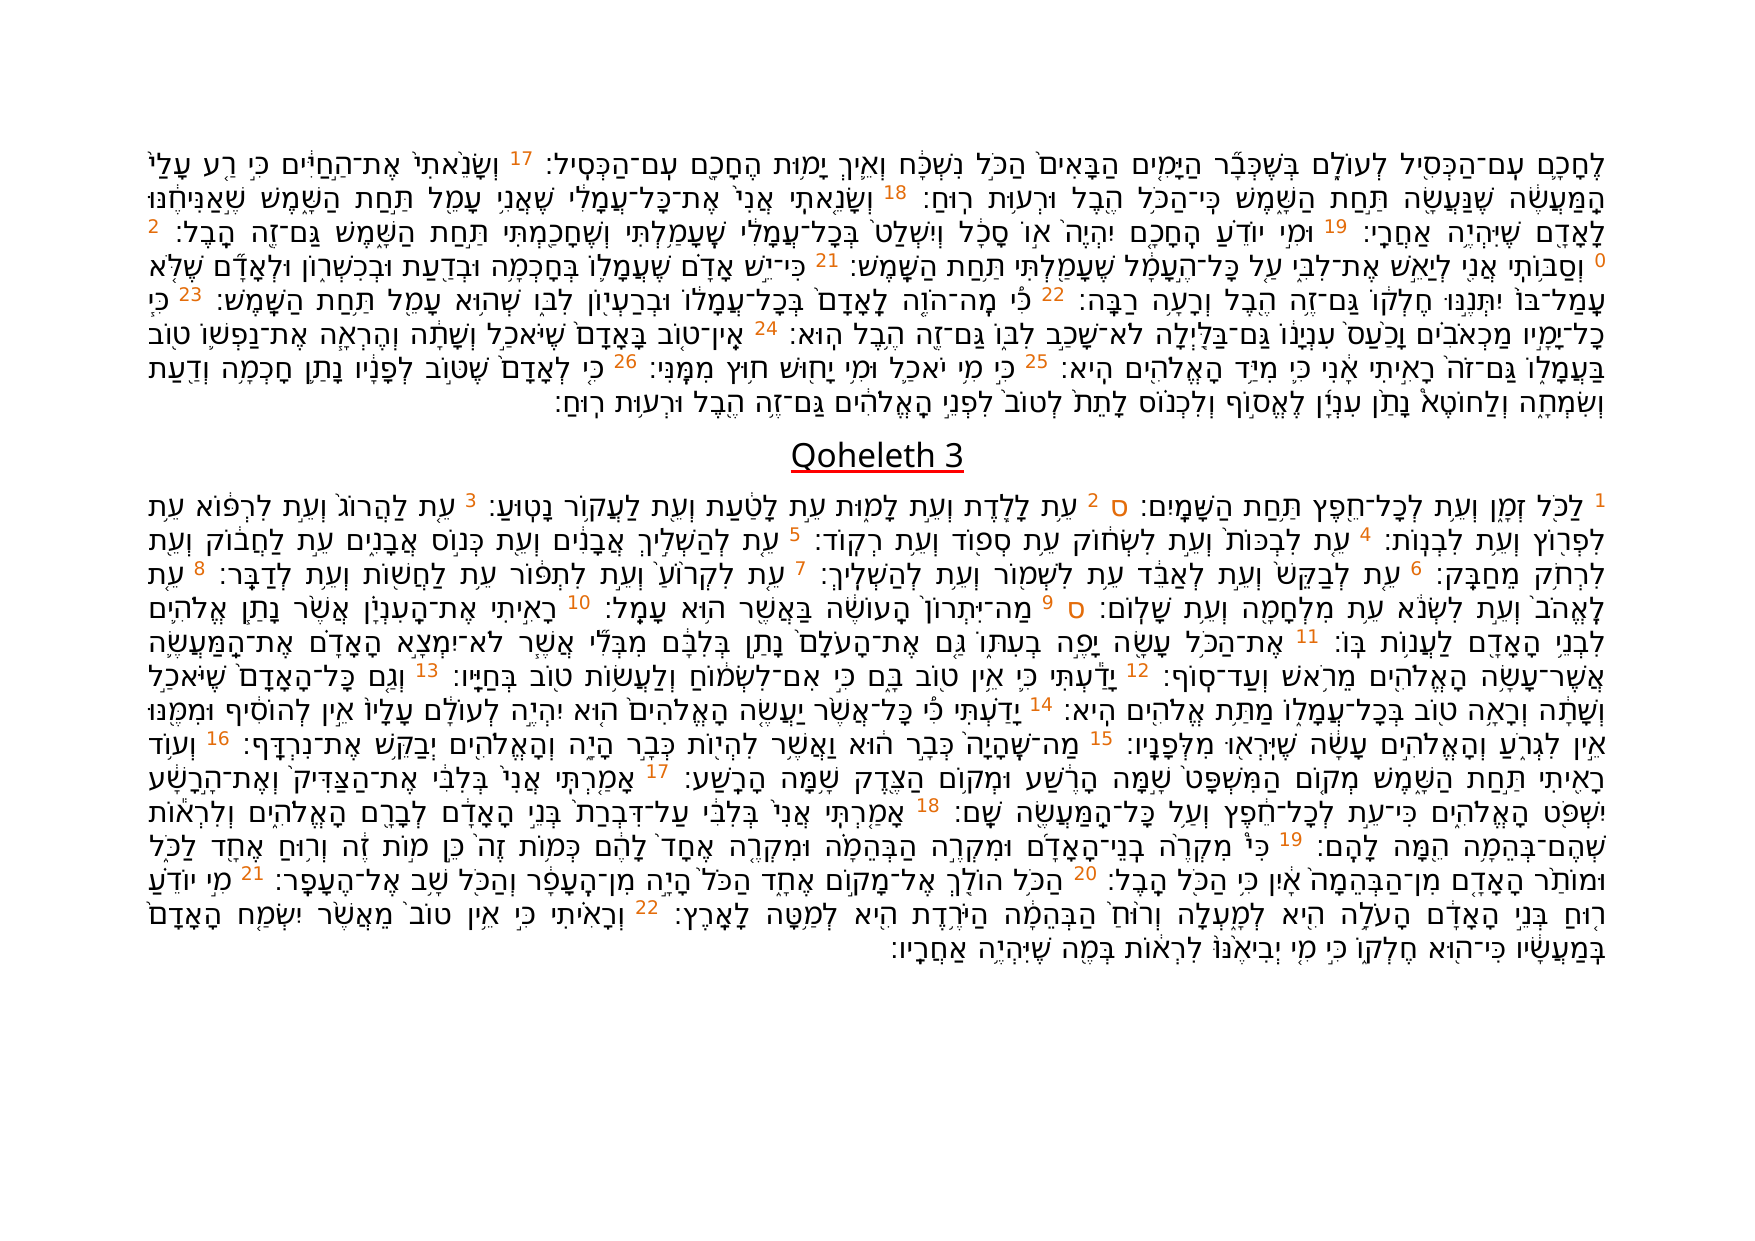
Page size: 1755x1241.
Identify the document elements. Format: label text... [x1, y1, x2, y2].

text 1 אָמַ֤רְתִּֽי אֲנִי֙ בְּלִבִּ֔י לְכָה־נָּ֛א אֲנַסְּכָ֛ה בְשִׂמְחָ֖ה וּרְאֵ֣ה בְט֑וֹב וְהִנֵּ֥ה גַם־ה֖וּא הָֽבֶל׃ ‬‬‬‬‬2 לִשְׂח֖וֹק אָמַ֣רְתִּי מְהוֹלָ֑ל וּלְשִׂמְחָ֖ה מַה־זֹּ֥ה עֹשָֽׂה׃ ‬‬‬3 תַּ֣רְתִּי בְלִבִּ֔י לִמְשׁ֥וֹךְ בַּיַּ֖יִן אֶת־בְּשָׂרִ֑י וְלִבִּ֞י נֹהֵ֤ג בַּֽחָכְמָה֙ וְלֶאֱחֹ֣ז בְּסִכְל֔וּת עַ֣ד אֲשֶׁר־אֶרְאֶ֗ה אֵי־זֶ֨ה ט֜וֹב לִבְנֵ֤י הָאָדָם֙ אֲשֶׁ֤ר יַעֲשׂוּ֙ תַּ֣חַת הַשָּׁמַ֔יִם מִסְפַּ֖ר יְמֵ֥י חַיֵּיהֶֽם׃ ‬‬‬4 הִגְדַּ֖לְתִּי מַעֲשָׂ֑י בָּנִ֤יתִי לִי֙ בָּתִּ֔ים נָטַ֥עְתִּי לִ֖י כְּרָמִֽים׃ ‬‬‬5 עָשִׂ֣יתִי לִ֔י גַּנּ֖וֹת וּפַרְדֵּסִ֑ים וְנָטַ֥עְתִּי בָהֶ֖ם עֵ֥ץ כָּל־פֶּֽרִי׃ ‬‬‬6 עָשִׂ֥יתִי לִ֖י בְּרֵכ֣וֹת מָ֑יִם לְהַשְׁק֣וֹת מֵהֶ֔ם יַ֖עַר צוֹמֵ֥חַ עֵצִֽים׃ ‬‬‬7 קָנִ֙יתִי֙ עֲבָדִ֣ים וּשְׁפָח֔וֹת וּבְנֵי־בַ֖יִת הָ֣יָה לִ֑י גַּ֣ם מִקְנֶה֩ בָקָ֨ר וָצֹ֤אן הַרְבֵּה֙ הָ֣יָה לִ֔י מִכֹּ֛ל שֶֽׁהָי֥וּ לְפָנַ֖י בִּירוּשָׁלָֽ͏ִם׃ ‬‬‬8 כָּנַ֤סְתִּי לִי֙ גַּם־כֶּ֣סֶף וְזָהָ֔ב וּסְגֻלַּ֥ת מְלָכִ֖ים וְהַמְּדִינ֑וֹת עָשִׂ֨יתִי לִ֜י שָׁרִ֣ים וְשָׁר֗וֹת וְתַעֲנוּגֹ֛ת בְּנֵ֥י הָאָדָ֖ם שִׁדָּ֥ה וְשִׁדּֽוֹת׃ ‬‬‬9 וְגָדַ֣לְתִּי וְהוֹסַ֔פְתִּי מִכֹּ֛ל שֶׁהָיָ֥ה לְפָנַ֖י בִּירוּשָׁלָ֑͏ִם אַ֥ף חָכְמָתִ֖י עָ֥מְדָה לִּֽי׃ ‬‬‬10 וְכֹל֙ אֲשֶׁ֣ר שָֽׁאֲל֣וּ עֵינַ֔י לֹ֥א אָצַ֖לְתִּי מֵהֶ֑ם לֹֽא־מָנַ֨עְתִּי אֶת־לִבִּ֜י מִכָּל־שִׂמְחָ֗ה כִּֽי־לִבִּ֤י שָׂמֵ֙חַ֙ מִכָּל־עֲמָלִ֔י וְזֶֽה־הָיָ֥ה חֶלְקִ֖י מִכָּל־עֲמָלִֽי׃ ‬‬‬11 וּפָנִ֣יתִֽי אֲנִ֗י בְּכָל־מַעֲשַׂי֙ שֶֽׁעָשׂ֣וּ יָדַ֔י וּבֶֽעָמָ֖ל שֶׁעָמַ֣לְתִּי לַעֲשׂ֑וֹת וְהִנֵּ֨ה הַכֹּ֥ל הֶ֙בֶל֙ וּרְע֣וּת ר֔וּחַ וְאֵ֥ין יִתְר֖וֹן תַּ֥חַת הַשָּֽׁמֶשׁ׃ ‬‬‬12 וּפָנִ֤יתִֽי אֲנִי֙ לִרְא֣וֹת חָכְמָ֔ה וְהוֹלֵל֖וֹת וְסִכְל֑וּת כִּ֣י ׀ מֶ֣ה הָאָדָ֗ם שֶׁיָּבוֹא֙ אַחֲרֵ֣י הַמֶּ֔לֶךְ אֵ֥ת אֲשֶׁר־כְּבָ֖ר עָשֽׂוּהוּ׃ ‬‬‬13 וְרָאִ֣יתִי אָ֔נִי שֶׁיֵּ֥שׁ יִתְר֛וֹן לַֽחָכְמָ֖ה מִן־הַסִּכְל֑וּת כִּֽיתְר֥וֹן הָא֖וֹר מִן־הַחֹֽשֶׁךְ׃ ‬‬‬14 הֶֽחָכָם֙ עֵינָ֣יו בְּרֹאשׁ֔וֹ וְהַכְּסִ֖יל בַּחֹ֣שֶׁךְ הוֹלֵ֑ךְ וְיָדַ֣עְתִּי גַם־אָ֔נִי שֶׁמִּקְרֶ֥ה אֶחָ֖ד יִקְרֶ֥ה אֶת־כֻּלָּֽם׃ ‬‬‬15 וְאָמַ֨רְתִּֽי אֲנִ֜י בְּלִבִּ֗י כְּמִקְרֵ֤ה הַכְּסִיל֙ גַּם־אֲנִ֣י יִקְרֵ֔נִי וְלָ֧מָּה חָכַ֛מְתִּי אֲנִ֖י אָ֣ז יוֹתֵ֑ר וְדִבַּ֣רְתִּי בְלִבִּ֔י שֶׁגַּם־זֶ֖ה הָֽבֶל׃ ‬‬‬16 כִּי֩ אֵ֨ין זִכְר֧וֹן לֶחָכָ֛ם עִֽם־הַכְּסִ֖יל לְעוֹלָ֑ם בְּשֶׁכְּבָ֞ר הַיָּמִ֤ים הַבָּאִים֙ הַכֹּ֣ל נִשְׁכָּ֔ח וְאֵ֛יךְ יָמ֥וּת הֶחָכָ֖ם עִֽם־הַכְּסִֽיל׃ ‬‬‬17 וְשָׂנֵ֙אתִי֙ אֶת־הַ֣חַיִּ֔ים כִּ֣י רַ֤ע עָלַי֙ הַֽמַּעֲשֶׂ֔ה שֶׁנַּעֲשָׂ֖ה תַּ֣חַת הַשָּׁ֑מֶשׁ כִּֽי־הַכֹּ֥ל הֶ֖בֶל וּרְע֥וּת רֽוּחַ׃ ‬‬‬18 וְשָׂנֵ֤אתִֽי אֲנִי֙ אֶת־כָּל־עֲמָלִ֔י שֶׁאֲנִ֥י עָמֵ֖ל תַּ֣חַת הַשָּׁ֑מֶשׁ שֶׁ֣אַנִּיחֶ֔נּוּ לָאָדָ֖ם שֶׁיִּהְיֶ֥ה אַחֲרָֽי׃ ‬‬‬19 וּמִ֣י יוֹדֵ֗עַ הֶֽחָכָ֤ם יִהְיֶה֙ א֣וֹ סָכָ֔ל וְיִשְׁלַט֙ בְּכָל־עֲמָלִ֔י שֶֽׁעָמַ֥לְתִּי וְשֶׁחָכַ֖מְתִּי תַּ֣חַת הַשָּׁ֑מֶשׁ גַּם־זֶ֖ה הָֽבֶל׃ ‬‬‬20 וְסַבּ֥וֹתִֽי אֲנִ֖י לְיַאֵ֣שׁ אֶת־לִבִּ֑י עַ֚ל כָּל־הֶ֣עָמָ֔ל שֶׁעָמַ֖לְתִּי תַּ֥חַת הַשָּֽׁמֶשׁ׃ ‬‬‬21 כִּי־יֵ֣שׁ אָדָ֗ם שֶׁעֲמָל֛וֹ בְּחָכְמָ֥ה וּבְדַ֖עַת וּבְכִשְׁר֑וֹן וּלְאָדָ֞ם שֶׁלֹּ֤א עָֽמַל־בּוֹ֙ יִתְּנֶ֣נּוּ חֶלְק֔וֹ גַּם־זֶ֥ה הֶ֖בֶל וְרָעָ֥ה רַבָּֽה׃ ‬‬‬22 כִּ֠י מֶֽה־הֹוֶ֤ה לָֽאָדָם֙ בְּכָל־עֲמָל֔וֹ וּבְרַעְי֖וֹן לִבּ֑ו שְׁה֥וּא עָמֵ֖ל תַּ֥חַת הַשָּֽׁמֶשׁ׃ ‬‬‬23 כִּ֧י כָל־יָמָ֣יו מַכְאֹבִ֗ים וָכַ֙עַס֙ עִנְיָנ֔וֹ גַּם־בַּלַּ֖יְלָה לֹא־שָׁכַ֣ב לִבּ֑וֹ גַּם־זֶ֖ה הֶ֥בֶל הֽוּא׃ ‬‬‬24 אֵֽין־ט֤וֹב בָּאָדָם֙ שֶׁיֹּאכַ֣ל וְשָׁתָ֔ה וְהֶרְאָ֧ה אֶת־נַפְשׁ֛וֹ ט֖וֹב בַּעֲמָל֑וֹ גַּם־זֹה֙ רָאִ֣יתִי אָ֔נִי כִּ֛י מִיַּ֥ד הָאֱלֹהִ֖ים הִֽיא׃ ‬‬‬25 כִּ֣י מִ֥י יֹאכַ֛ל וּמִ֥י יָח֖וּשׁ ח֥וּץ מִמֶּֽנִּי׃ ‬‬‬26 כִּ֤י לְאָדָם֙ שֶׁטּ֣וֹב לְפָנָ֔יו נָתַ֛ן חָכְמָ֥ה וְדַ֖עַת וְשִׂמְחָ֑ה וְלַחוֹטֶא֩ נָתַ֨ן עִנְיָ֜ן לֶאֱס֣וֹף וְלִכְנ֗וֹס לָתֵת֙ לְטוֹב֙ לִפְנֵ֣י הָֽאֱלֹהִ֔ים גַּם־זֶ֥ה הֶ֖בֶל וּרְע֥וּת רֽוּחַ׃ ‬‬‬‬‬‬‬‬‬‬‬‬‬‬‬‬‬‬‬‬‬‬‬‬‬‬‬‬ [148, 148, 1606, 419]
text Qoheleth 3 [148, 432, 1606, 477]
text 1 לַכֹּ֖ל זְמָ֑ן וְעֵ֥ת לְכָל־חֵ֖פֶץ תַּ֥חַת הַשָּׁמָֽיִם׃ ס 2 עֵ֥ת לָלֶ֖דֶת וְעֵ֣ת לָמ֑וּת עֵ֣ת לָטַ֔עַת וְעֵ֖ת לַעֲק֥וֹר נָטֽוּעַ׃ ‬‬‬3 עֵ֤ת לַהֲרוֹג֙ וְעֵ֣ת לִרְפּ֔וֹא עֵ֥ת לִפְר֖וֹץ וְעֵ֥ת לִבְנֽוֹת׃ ‬‬‬4 עֵ֤ת לִבְכּוֹת֙ וְעֵ֣ת לִשְׂח֔וֹק עֵ֥ת סְפ֖וֹד וְעֵ֥ת רְקֽוֹד׃ ‬‬‬5 עֵ֚ת לְהַשְׁלִ֣יךְ אֲבָנִ֔ים וְעֵ֖ת כְּנ֣וֹס אֲבָנִ֑ים עֵ֣ת לַחֲב֔וֹק וְעֵ֖ת לִרְחֹ֥ק מֵחַבֵּֽק׃ ‬‬‬6 עֵ֤ת לְבַקֵּשׁ֙ וְעֵ֣ת לְאַבֵּ֔ד עֵ֥ת לִשְׁמ֖וֹר וְעֵ֥ת לְהַשְׁלִֽיךְ׃ ‬‬‬7 עֵ֤ת לִקְר֙וֹעַ֙ וְעֵ֣ת לִתְפּ֔וֹר עֵ֥ת לַחֲשׁ֖וֹת וְעֵ֥ת לְדַבֵּֽר׃ ‬‬‬8 עֵ֤ת לֶֽאֱהֹב֙ וְעֵ֣ת לִשְׂנֹ֔א עֵ֥ת מִלְחָמָ֖ה וְעֵ֥ת שָׁלֽוֹם׃ ס ‬‬‬9 מַה־יִּתְרוֹן֙ הָֽעוֹשֶׂ֔ה בַּאֲשֶׁ֖ר ה֥וּא עָמֵֽל׃ ‬‬‬10 רָאִ֣יתִי אֶת־הָֽעִנְיָ֗ן אֲשֶׁ֨ר נָתַ֧ן אֱלֹהִ֛ים לִבְנֵ֥י הָאָדָ֖ם לַעֲנ֥וֹת בּֽוֹ׃ ‬‬‬11 אֶת־הַכֹּ֥ל עָשָׂ֖ה יָפֶ֣ה בְעִתּ֑וֹ גַּ֤ם אֶת־הָעֹלָם֙ נָתַ֣ן בְּלִבָּ֔ם מִבְּלִ֞י אֲשֶׁ֧ר לֹא־יִמְצָ֣א הָאָדָ֗ם אֶת־הַֽמַּעֲשֶׂ֛ה אֲשֶׁר־עָשָׂ֥ה הָאֱלֹהִ֖ים מֵרֹ֥אשׁ וְעַד־סֽוֹף׃ ‬‬‬12 יָדַ֕עְתִּי כִּ֛י אֵ֥ין ט֖וֹב בָּ֑ם כִּ֣י אִם־לִשְׂמ֔וֹחַ וְלַעֲשׂ֥וֹת ט֖וֹב בְּחַיָּֽיו׃ ‬‬‬13 וְגַ֤ם כָּל־הָאָדָם֙ שֶׁיֹּאכַ֣ל וְשָׁתָ֔ה וְרָאָ֥ה ט֖וֹב בְּכָל־עֲמָל֑וֹ מַתַּ֥ת אֱלֹהִ֖ים הִֽיא׃ ‬‬‬14 יָדַ֗עְתִּי כִּ֠י כָּל־אֲשֶׁ֨ר יַעֲשֶׂ֤ה הָאֱלֹהִים֙ ה֚וּא יִהְיֶ֣ה לְעוֹלָ֔ם עָלָיו֙ אֵ֣ין לְהוֹסִ֔יף וּמִמֶּ֖נּוּ אֵ֣ין לִגְרֹ֑עַ וְהָאֱלֹהִ֣ים עָשָׂ֔ה שֶׁיִּֽרְא֖וּ מִלְּפָנָֽיו׃ ‬‬‬15 מַה־שֶּֽׁהָיָה֙ כְּבָ֣ר ה֔וּא וַאֲשֶׁ֥ר לִהְי֖וֹת כְּבָ֣ר הָיָ֑ה וְהָאֱלֹהִ֖ים יְבַקֵּ֥שׁ אֶת־נִרְדָּֽף׃ ‬‬‬16 וְע֥וֹד רָאִ֖יתִי תַּ֣חַת הַשָּׁ֑מֶשׁ מְק֤וֹם הַמִּשְׁפָּט֙ שָׁ֣מָּה הָרֶ֔שַׁע וּמְק֥וֹם הַצֶּ֖דֶק שָׁ֥מָּה הָרָֽשַׁע׃ ‬‬‬17 אָמַ֤רְתִּֽי אֲנִי֙ בְּלִבִּ֔י אֶת־הַצַּדִּיק֙ וְאֶת־הָ֣רָשָׁ֔ע יִשְׁפֹּ֖ט הָאֱלֹהִ֑ים כִּי־עֵ֣ת לְכָל־חֵ֔פֶץ וְעַ֥ל כָּל־הַֽמַּעֲשֶׂ֖ה שָֽׁם׃ ‬‬‬18 אָמַ֤רְתִּֽי אֲנִי֙ בְּלִבִּ֔י עַל־דִּבְרַת֙ בְּנֵ֣י הָאָדָ֔ם לְבָרָ֖ם הָאֱלֹהִ֑ים וְלִרְא֕וֹת שְׁהֶם־בְּהֵמָ֥ה הֵ֖מָּה לָהֶֽם׃ ‬‬‬19 כִּי֩ מִקְרֶ֨ה בְֽנֵי־הָאָדָ֜ם וּמִקְרֶ֣ה הַבְּהֵמָ֗ה וּמִקְרֶ֤ה אֶחָד֙ לָהֶ֔ם כְּמ֥וֹת זֶה֙ כֵּ֣ן מ֣וֹת זֶ֔ה וְר֥וּחַ אֶחָ֖ד לַכֹּ֑ל וּמוֹתַ֨ר הָאָדָ֤ם מִן־הַבְּהֵמָה֙ אָ֔יִן כִּ֥י הַכֹּ֖ל הָֽבֶל׃ ‬‬‬20 הַכֹּ֥ל הוֹלֵ֖ךְ אֶל־מָק֣וֹם אֶחָ֑ד הַכֹּל֙ הָיָ֣ה מִן־הֶֽעָפָ֔ר וְהַכֹּ֖ל שָׁ֥ב אֶל־הֶעָפָֽר׃ ‬‬‬21 מִ֣י יוֹדֵ֗עַ ר֚וּחַ בְּנֵ֣י הָאָדָ֔ם הָעֹלָ֥ה הִ֖יא לְמָ֑עְלָה וְר֙וּחַ֙ הַבְּהֵמָ֔ה הַיֹּרֶ֥דֶת הִ֖יא לְמַ֥טָּה לָאָֽרֶץ׃ ‬‬‬22 וְרָאִ֗יתִי כִּ֣י אֵ֥ין טוֹב֙ מֵאֲשֶׁ֨ר יִשְׂמַ֤ח הָאָדָם֙ בְּֽמַעֲשָׂ֔יו כִּי־ה֖וּא חֶלְק֑וֹ כִּ֣י מִ֤י יְבִיאֶ֙נּוּ֙ לִרְא֔וֹת בְּמֶ֖ה שֶׁיִּהְיֶ֥ה אַחֲרָֽיו׃ ‬‬‬‬‬‬‬‬‬‬‬‬‬‬‬‬‬‬‬‬‬‬‬‬ [148, 490, 1606, 965]
